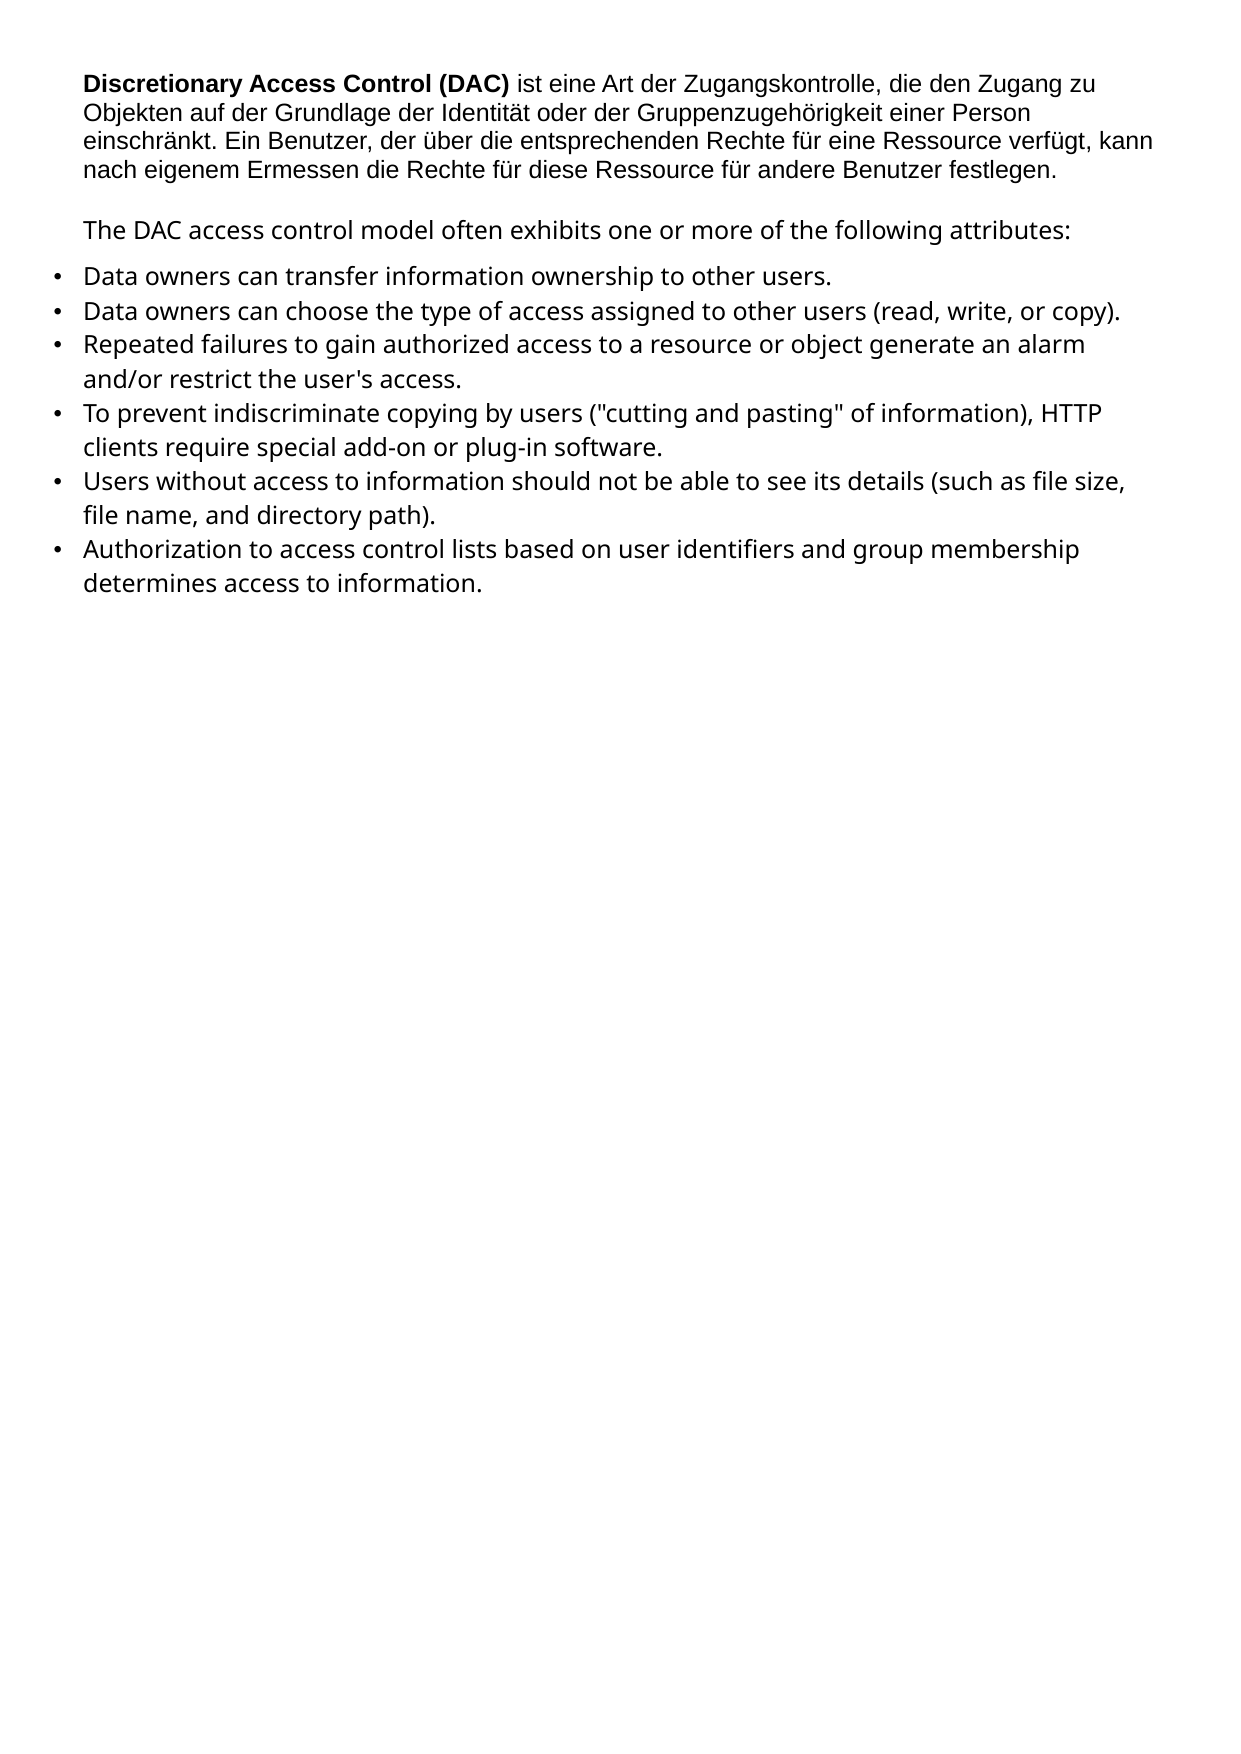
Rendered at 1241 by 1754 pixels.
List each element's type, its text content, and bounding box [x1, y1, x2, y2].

list Users without access to information should not be able to see its details (such as file size, file name, and directory path). [83, 463, 1166, 532]
text The DAC access control model often exhibits one or more of the following attributes: [83, 212, 1166, 247]
list Data owners can transfer information ownership to other users. [83, 259, 1166, 293]
list To prevent indiscriminate copying by users ("cutting and pasting" of information), HTTP clients require special add-on or plug-in software. [83, 395, 1166, 463]
list Authorization to access control lists based on user identifiers and group membership determines access to information. [83, 532, 1166, 600]
list Data owners can choose the type of access assigned to other users (read, write, or copy). [83, 293, 1166, 327]
text Discretionary Access Control (DAC) ist eine Art der Zugangskontrolle, die den Zugang zu Objekten auf der Grundlage der Identität oder der Gruppenzugehörigkeit einer Person einschränkt. Ein Benutzer, der über die entsprechenden Rechte für eine Ressource verfügt, kann nach eigenem Ermessen die Rechte für diese Ressource für andere Benutzer festlegen. [83, 69, 1166, 184]
list Repeated failures to gain authorized access to a resource or object generate an alarm and/or restrict the user's access. [83, 327, 1166, 395]
